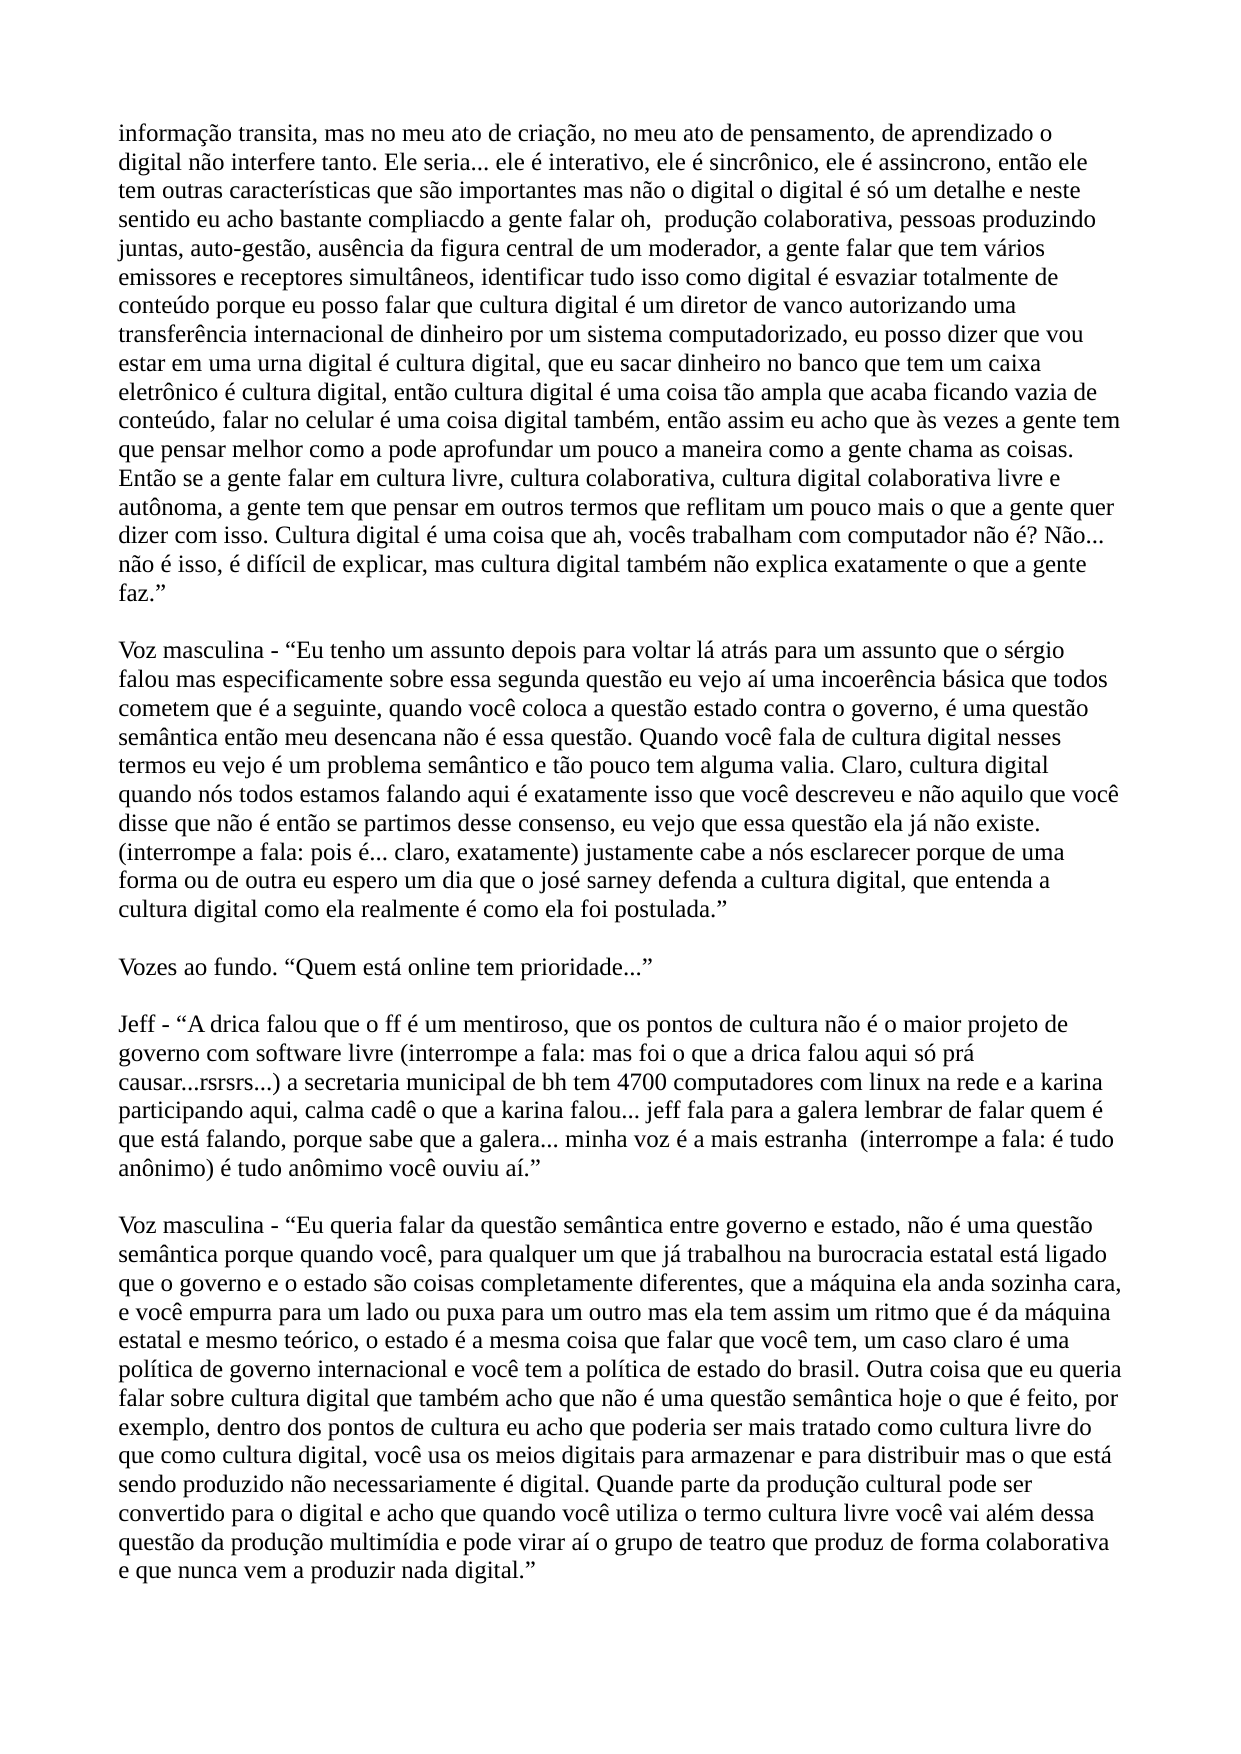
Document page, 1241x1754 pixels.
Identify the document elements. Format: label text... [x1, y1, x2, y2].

text Vozes ao fundo. “Quem está online tem prioridade...” [118, 952, 1122, 981]
text informação transita, mas no meu ato de criação, no meu ato de pensamento, de aprendizado o digital não interfere tanto. Ele seria... ele é interativo, ele é sincrônico, ele é assincrono, então ele tem outras características que são importantes mas não o digital o digital é só um detalhe e neste sentido eu acho bastante compliacdo a gente falar oh, produção colaborativa, pessoas produzindo juntas, auto-gestão, ausência da figura central de um moderador, a gente falar que tem vários emissores e receptores simultâneos, identificar tudo isso como digital é esvaziar totalmente de conteúdo porque eu posso falar que cultura digital é um diretor de vanco autorizando uma transferência internacional de dinheiro por um sistema computadorizado, eu posso dizer que vou estar em uma urna digital é cultura digital, que eu sacar dinheiro no banco que tem um caixa eletrônico é cultura digital, então cultura digital é uma coisa tão ampla que acaba ficando vazia de conteúdo, falar no celular é uma coisa digital também, então assim eu acho que às vezes a gente tem que pensar melhor como a pode aprofundar um pouco a maneira como a gente chama as coisas. Então se a gente falar em cultura livre, cultura colaborativa, cultura digital colaborativa livre e autônoma, a gente tem que pensar em outros termos que reflitam um pouco mais o que a gente quer dizer com isso. Cultura digital é uma coisa que ah, vocês trabalham com computador não é? Não... não é isso, é difícil de explicar, mas cultura digital também não explica exatamente o que a gente faz.” [118, 118, 1122, 607]
text Jeff - “A drica falou que o ff é um mentiroso, que os pontos de cultura não é o maior projeto de governo com software livre (interrompe a fala: mas foi o que a drica falou aqui só prá causar...rsrsrs...) a secretaria municipal de bh tem 4700 computadores com linux na rede e a karina participando aqui, calma cadê o que a karina falou... jeff fala para a galera lembrar de falar quem é que está falando, porque sabe que a galera... minha voz é a mais estranha (interrompe a fala: é tudo anônimo) é tudo anômimo você ouviu aí.” [118, 1009, 1122, 1182]
text Voz masculina - “Eu tenho um assunto depois para voltar lá atrás para um assunto que o sérgio falou mas especificamente sobre essa segunda questão eu vejo aí uma incoerência básica que todos cometem que é a seguinte, quando você coloca a questão estado contra o governo, é uma questão semântica então meu desencana não é essa questão. Quando você fala de cultura digital nesses termos eu vejo é um problema semântico e tão pouco tem alguma valia. Claro, cultura digital quando nós todos estamos falando aqui é exatamente isso que você descreveu e não aquilo que você disse que não é então se partimos desse consenso, eu vejo que essa questão ela já não existe. (interrompe a fala: pois é... claro, exatamente) justamente cabe a nós esclarecer porque de uma forma ou de outra eu espero um dia que o josé sarney defenda a cultura digital, que entenda a cultura digital como ela realmente é como ela foi postulada.” [118, 636, 1122, 923]
text Voz masculina - “Eu queria falar da questão semântica entre governo e estado, não é uma questão semântica porque quando você, para qualquer um que já trabalhou na burocracia estatal está ligado que o governo e o estado são coisas completamente diferentes, que a máquina ela anda sozinha cara, e você empurra para um lado ou puxa para um outro mas ela tem assim um ritmo que é da máquina estatal e mesmo teórico, o estado é a mesma coisa que falar que você tem, um caso claro é uma política de governo internacional e você tem a política de estado do brasil. Outra coisa que eu queria falar sobre cultura digital que também acho que não é uma questão semântica hoje o que é feito, por exemplo, dentro dos pontos de cultura eu acho que poderia ser mais tratado como cultura livre do que como cultura digital, você usa os meios digitais para armazenar e para distribuir mas o que está sendo produzido não necessariamente é digital. Quande parte da produção cultural pode ser convertido para o digital e acho que quando você utiliza o termo cultura livre você vai além dessa questão da produção multimídia e pode virar aí o grupo de teatro que produz de forma colaborativa e que nunca vem a produzir nada digital.” [118, 1211, 1122, 1584]
